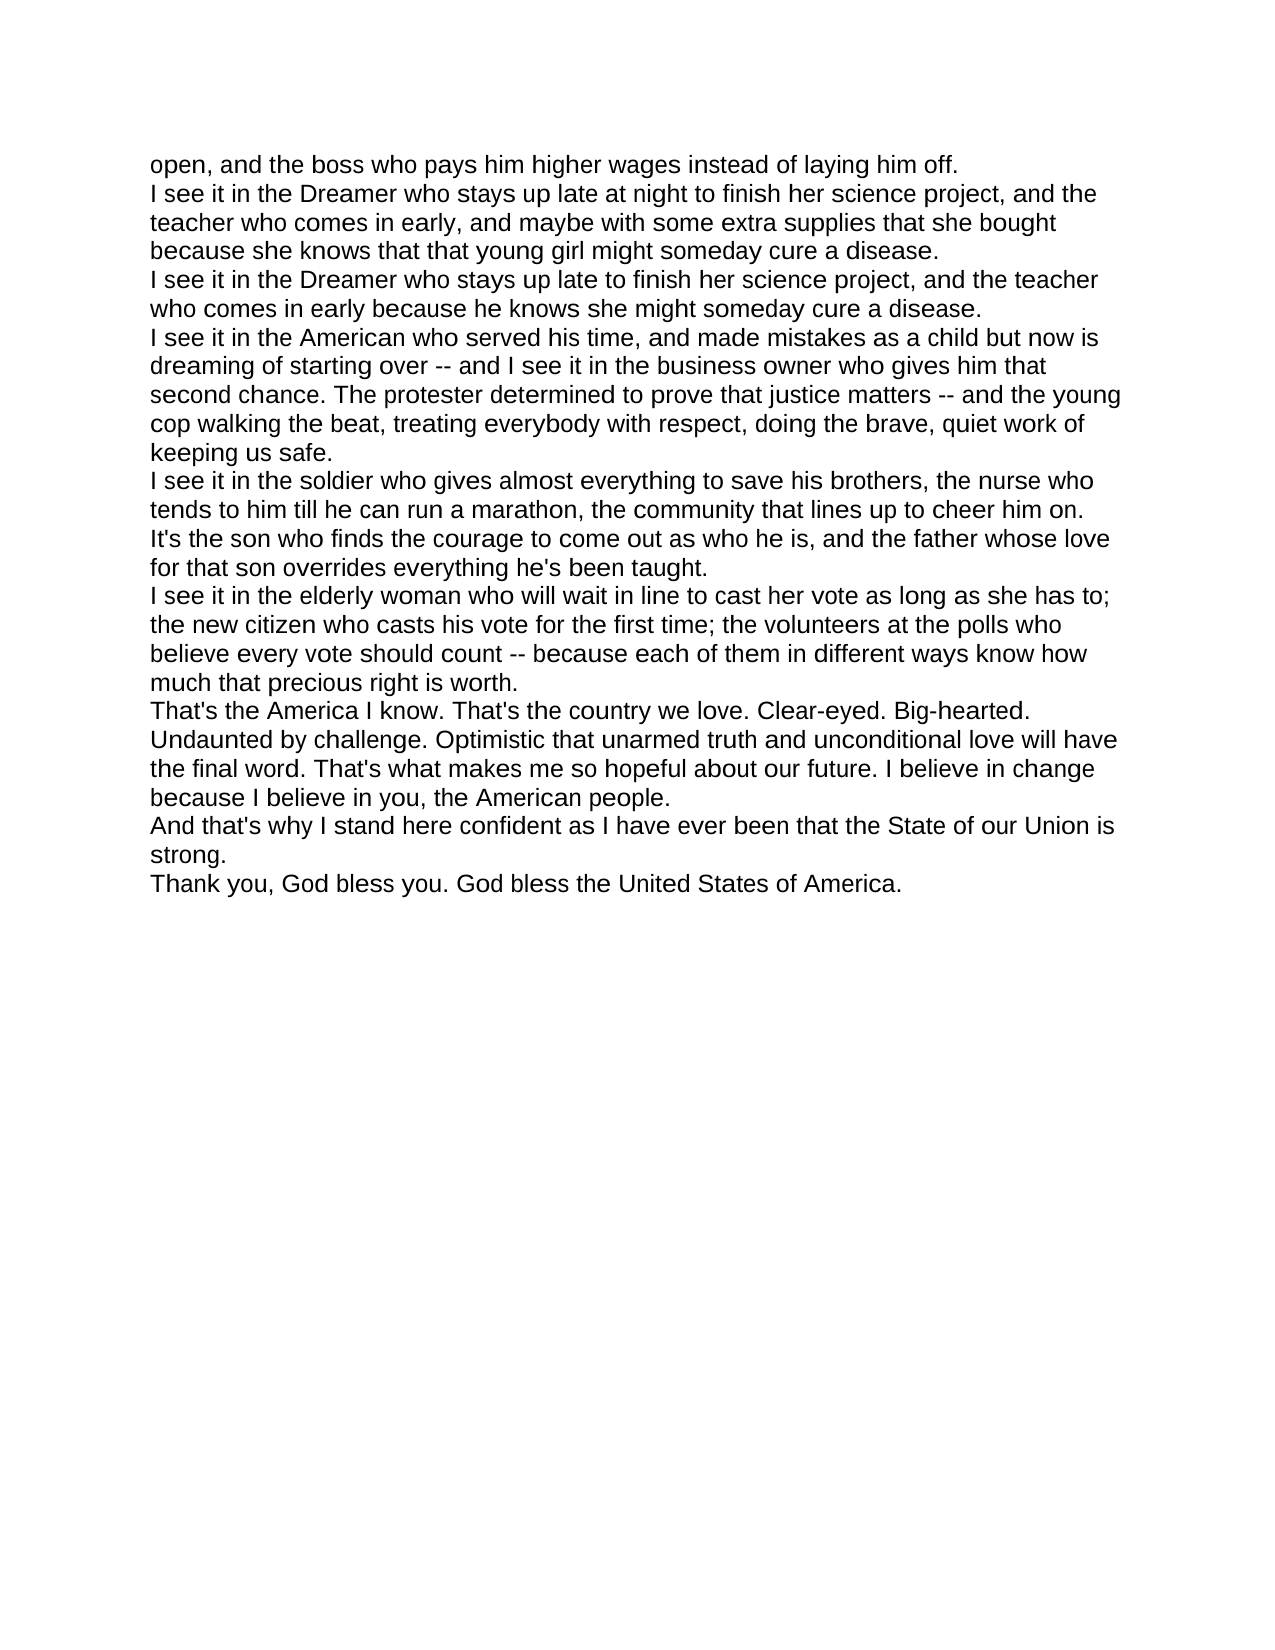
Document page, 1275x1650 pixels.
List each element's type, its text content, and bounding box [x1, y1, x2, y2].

text Thank you, God bless you. God bless the United States of America. [150, 869, 1125, 897]
text I see it in the Dreamer who stays up late at night to finish her science project, and the teacher who comes in early, and maybe with some extra supplies that she bought because she knows that that young girl might someday cure a disease. [150, 179, 1125, 265]
text I see it in the elderly woman who will wait in line to cast her vote as long as she has to; the new citizen who casts his vote for the first time; the volunteers at the polls who believe every vote should count -- because each of them in different ways know how much that precious right is worth. [150, 581, 1125, 696]
text I see it in the American who served his time, and made mistakes as a child but now is dreaming of starting over -- and I see it in the business owner who gives him that second chance. The protester determined to prove that justice matters -- and the young cop walking the beat, treating everybody with respect, doing the brave, quiet work of keeping us safe. [150, 322, 1125, 466]
text I see it in the soldier who gives almost everything to save his brothers, the nurse who tends to him till he can run a marathon, the community that lines up to cheer him on. [150, 466, 1125, 524]
text And that's why I stand here confident as I have ever been that the State of our Union is strong. [150, 811, 1125, 869]
text It's the son who finds the courage to come out as who he is, and the father whose love for that son overrides everything he's been taught. [150, 524, 1125, 581]
text I see it in the Dreamer who stays up late to finish her science project, and the teacher who comes in early because he knows she might someday cure a disease. [150, 265, 1125, 322]
text That's the America I know. That's the country we love. Clear-eyed. Big-hearted. Undaunted by challenge. Optimistic that unarmed truth and unconditional love will have the final word. That's what makes me so hopeful about our future. I believe in change because I believe in you, the American people. [150, 696, 1125, 811]
text open, and the boss who pays him higher wages instead of laying him off. [150, 150, 1125, 179]
